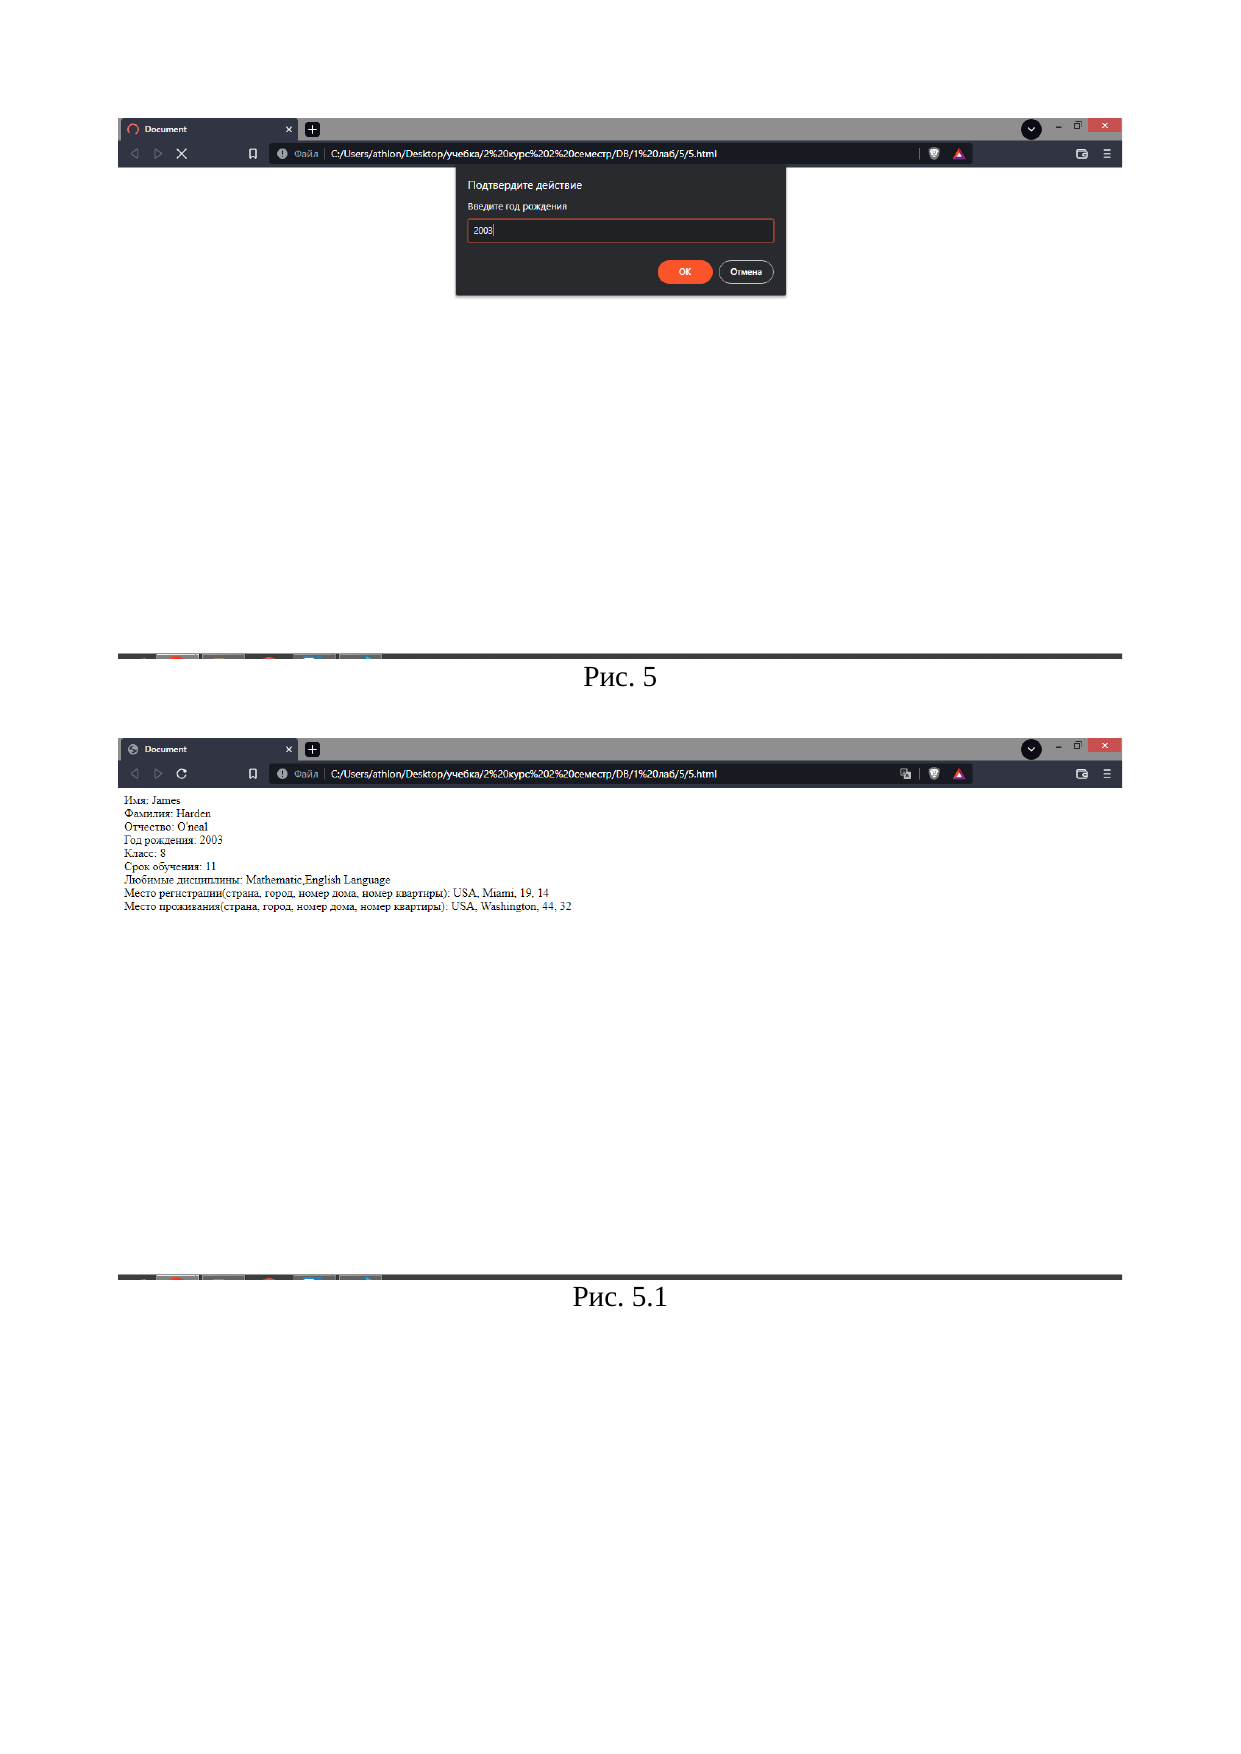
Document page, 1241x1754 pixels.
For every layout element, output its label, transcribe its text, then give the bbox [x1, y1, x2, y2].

picture [118, 118, 1123, 659]
picture [118, 738, 1123, 1280]
text Рис. 5.1 [118, 1280, 1122, 1313]
text Рис. 5 [118, 659, 1122, 692]
